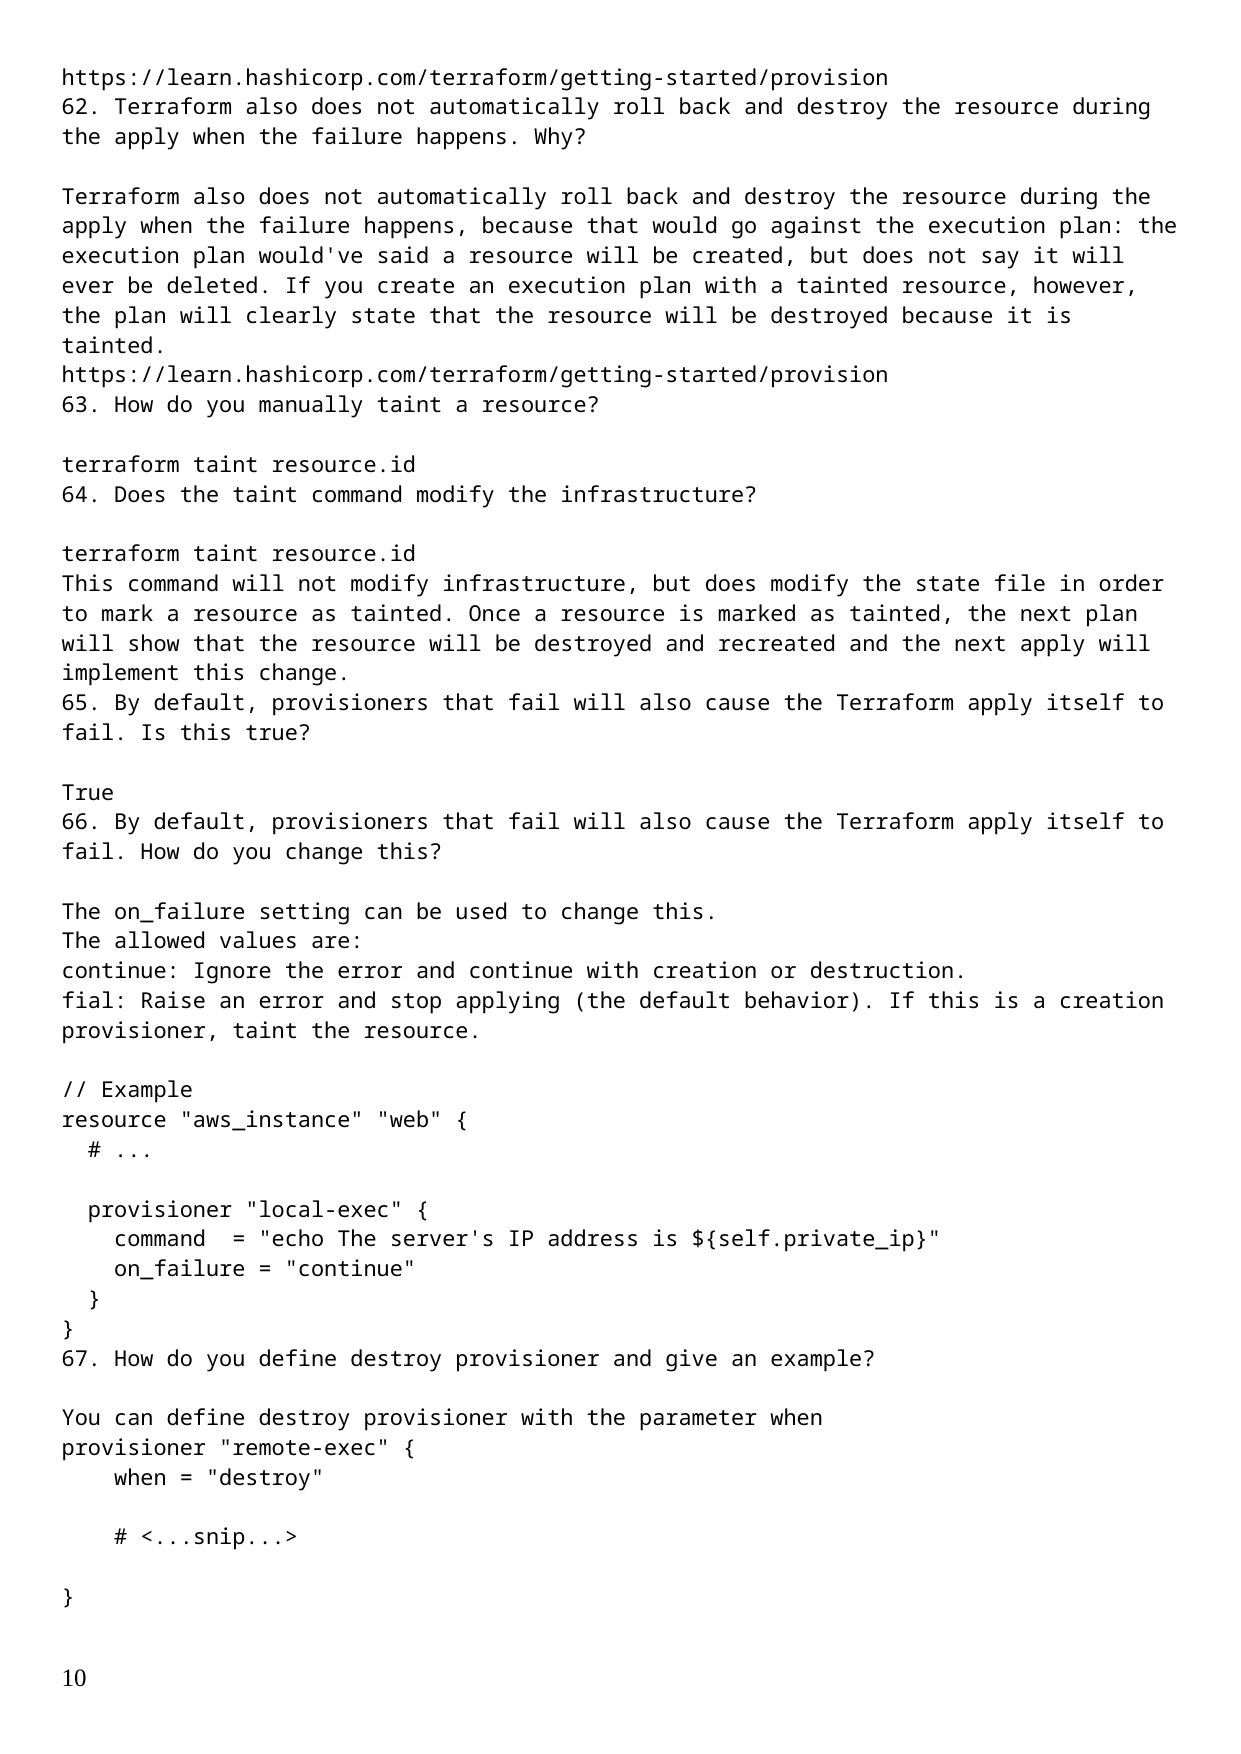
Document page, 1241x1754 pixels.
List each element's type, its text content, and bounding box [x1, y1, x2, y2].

text This command will not modify infrastructure, but does modify the state file in order to mark a resource as tainted. Once a resource is marked as tainted, the next plan will show that the resource will be destroyed and recreated and the next apply will implement this change. [61, 568, 1179, 687]
text command = "echo The server's IP address is ${self.private_ip}" [61, 1223, 1179, 1253]
text # ... [61, 1134, 1179, 1164]
text Terraform also does not automatically roll back and destroy the resource during the apply when the failure happens, because that would go against the execution plan: the execution plan would've said a resource will be created, but does not say it will ever be deleted. If you create an execution plan with a tainted resource, however, the plan will clearly state that the resource will be destroyed because it is tainted. [61, 181, 1179, 359]
text 66. By default, provisioners that fail will also cause the Terraform apply itself to fail. How do you change this? [61, 806, 1179, 866]
text on_failure = "continue" [61, 1253, 1179, 1283]
text provisioner "remote-exec" { [61, 1432, 1179, 1462]
text terraform taint resource.id [61, 538, 1179, 568]
text } [61, 1283, 1179, 1313]
text The on_failure setting can be used to change this. [61, 896, 1179, 925]
text terraform taint resource.id [61, 449, 1179, 478]
text // Example [61, 1074, 1179, 1104]
text resource "aws_instance" "web" { [61, 1104, 1179, 1134]
text } [61, 1313, 1179, 1342]
text True [61, 776, 1179, 806]
text The allowed values are: [61, 925, 1179, 955]
text # <...snip...> [61, 1521, 1179, 1551]
text continue: Ignore the error and continue with creation or destruction. [61, 955, 1179, 985]
text 67. How do you define destroy provisioner and give an example? [61, 1342, 1179, 1372]
text 63. How do you manually taint a resource? [61, 389, 1179, 419]
text 64. Does the taint command modify the infrastructure? [61, 478, 1179, 508]
text 62. Terraform also does not automatically roll back and destroy the resource during the apply when the failure happens. Why? [61, 91, 1179, 151]
text when = "destroy" [61, 1462, 1179, 1491]
text fial: Raise an error and stop applying (the default behavior). If this is a creation provisioner, taint the resource. [61, 985, 1179, 1044]
text 65. By default, provisioners that fail will also cause the Terraform apply itself to fail. Is this true? [61, 687, 1179, 747]
text provisioner "local-exec" { [61, 1193, 1179, 1223]
text https://learn.hashicorp.com/terraform/getting-started/provision [61, 359, 1179, 389]
text } [61, 1581, 1179, 1611]
text https://learn.hashicorp.com/terraform/getting-started/provision [61, 61, 1179, 91]
text You can define destroy provisioner with the parameter when [61, 1402, 1179, 1432]
